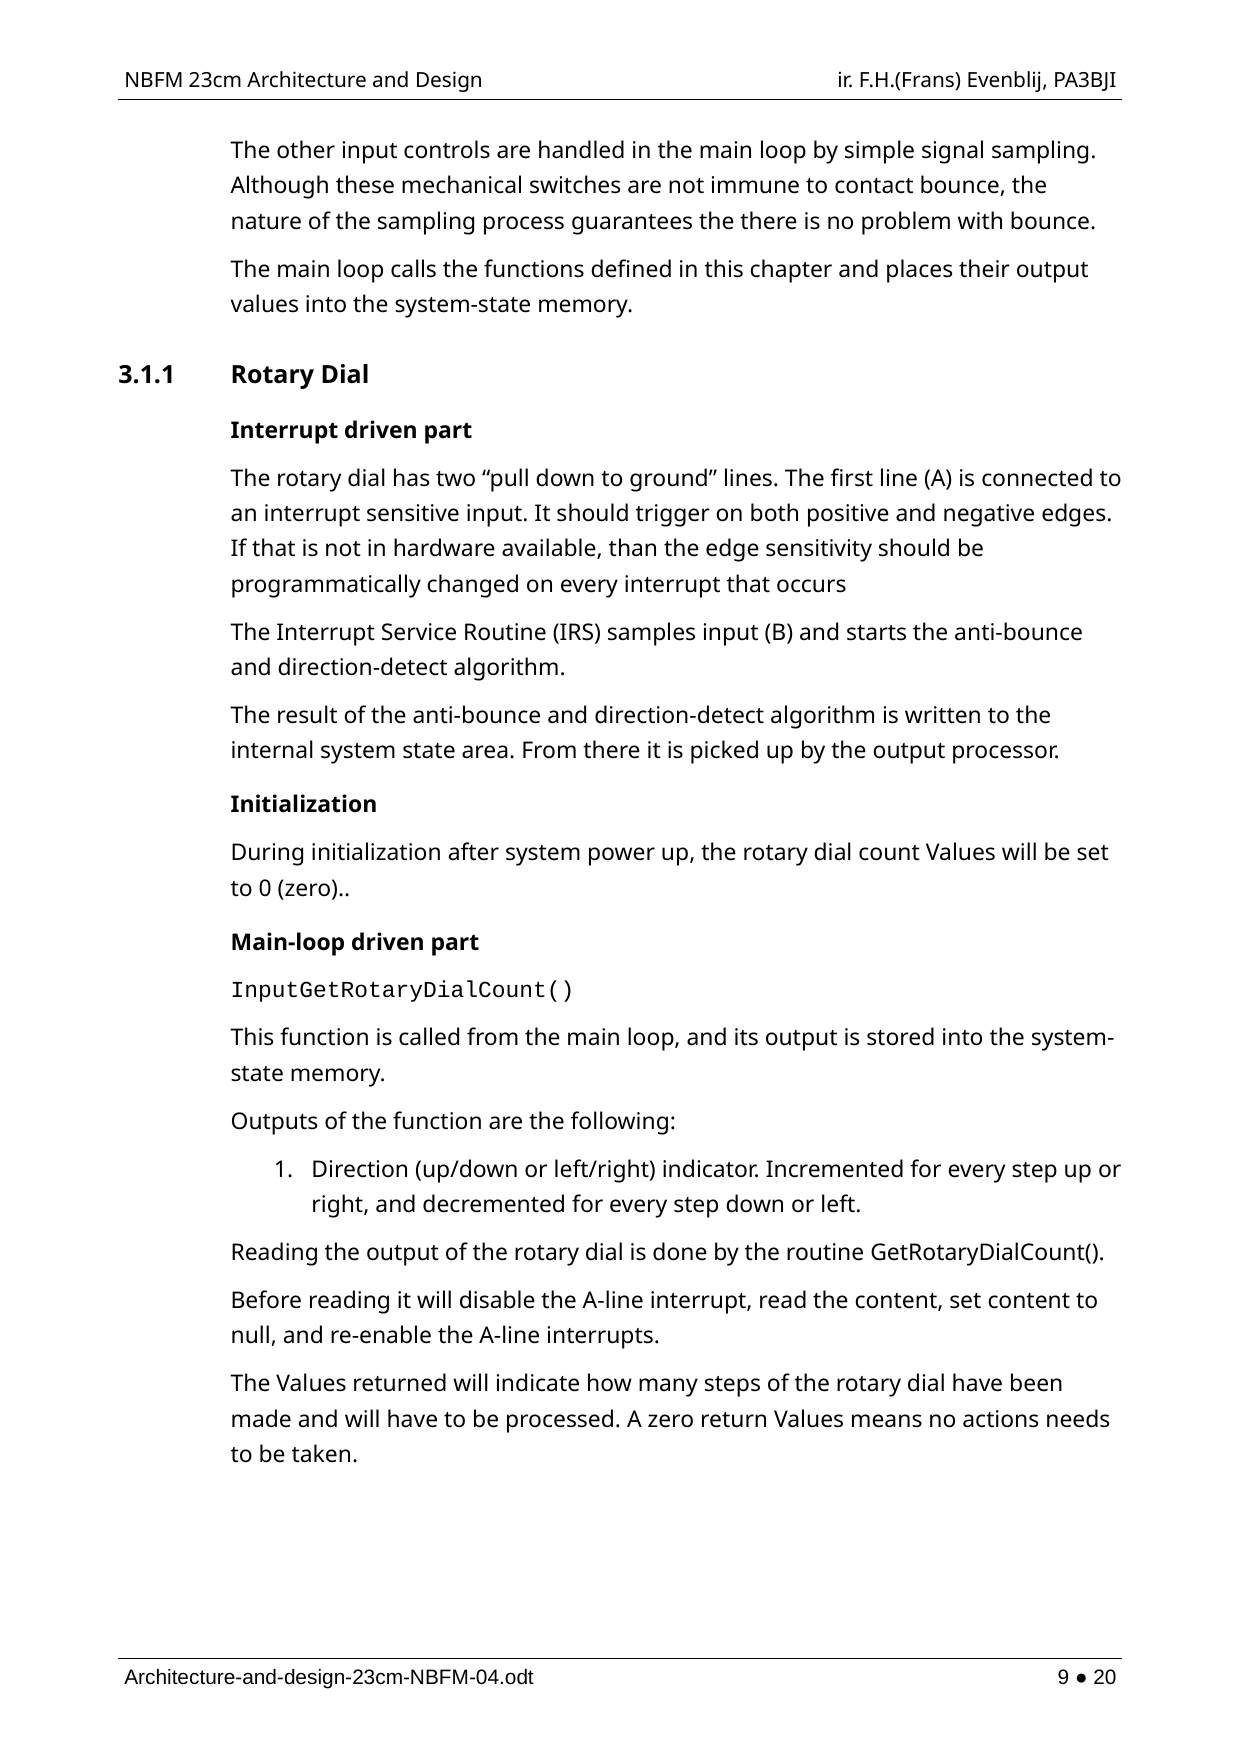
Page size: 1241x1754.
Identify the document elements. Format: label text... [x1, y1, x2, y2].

subtitle The main loop calls the functions defined in this chapter and places their output values into the system-state memory. [230, 249, 1122, 319]
subtitle The result of the anti-bounce and direction-detect algorithm is written to the internal system state area. From there it is picked up by the output processor. [230, 695, 1122, 766]
subtitle InputGetRotaryDialCount() [230, 969, 1122, 1005]
subtitle Rotary Dial [118, 357, 1122, 391]
subtitle Before reading it will disable the A-line interrupt, read the content, set content to null, and re-enable the A-line interrupts. [230, 1280, 1122, 1351]
subtitle The rotary dial has two “pull down to ground” lines. The first line (A) is connected to an interrupt sensitive input. It should trigger on both positive and negative edges. If that is not in hardware available, than the edge sensitivity should be programmatically changed on every interrupt that occurs [230, 457, 1122, 599]
subtitle Outputs of the function are the following: [230, 1101, 1122, 1136]
subtitle During initialization after system power up, the rotary dial count Values will be set to 0 (zero).. [230, 832, 1122, 903]
subtitle The Values returned will indicate how many steps of the rotary dial have been made and will have to be processed. A zero return Values means no actions needs to be taken. [230, 1363, 1122, 1469]
text Initialization [230, 784, 1122, 819]
subtitle The other input controls are handled in the main loop by simple signal sampling. Although these mechanical switches are not immune to contact bounce, the nature of the sampling process guarantees the there is no problem with bounce. [230, 130, 1122, 236]
text Interrupt driven part [230, 409, 1122, 445]
text Main-loop driven part [230, 921, 1122, 957]
text This function is called from the main loop, and its output is stored into the system-state memory. [230, 1017, 1122, 1088]
subtitle The Interrupt Service Routine (IRS) samples input (B) and starts the anti-bounce and direction-detect algorithm. [230, 612, 1122, 682]
subtitle Direction (up/down or left/right) indicator. Incremented for every step up or right, and decremented for every step down or left. [274, 1148, 1122, 1219]
subtitle Reading the output of the rotary dial is done by the routine GetRotaryDialCount(). [230, 1232, 1122, 1267]
